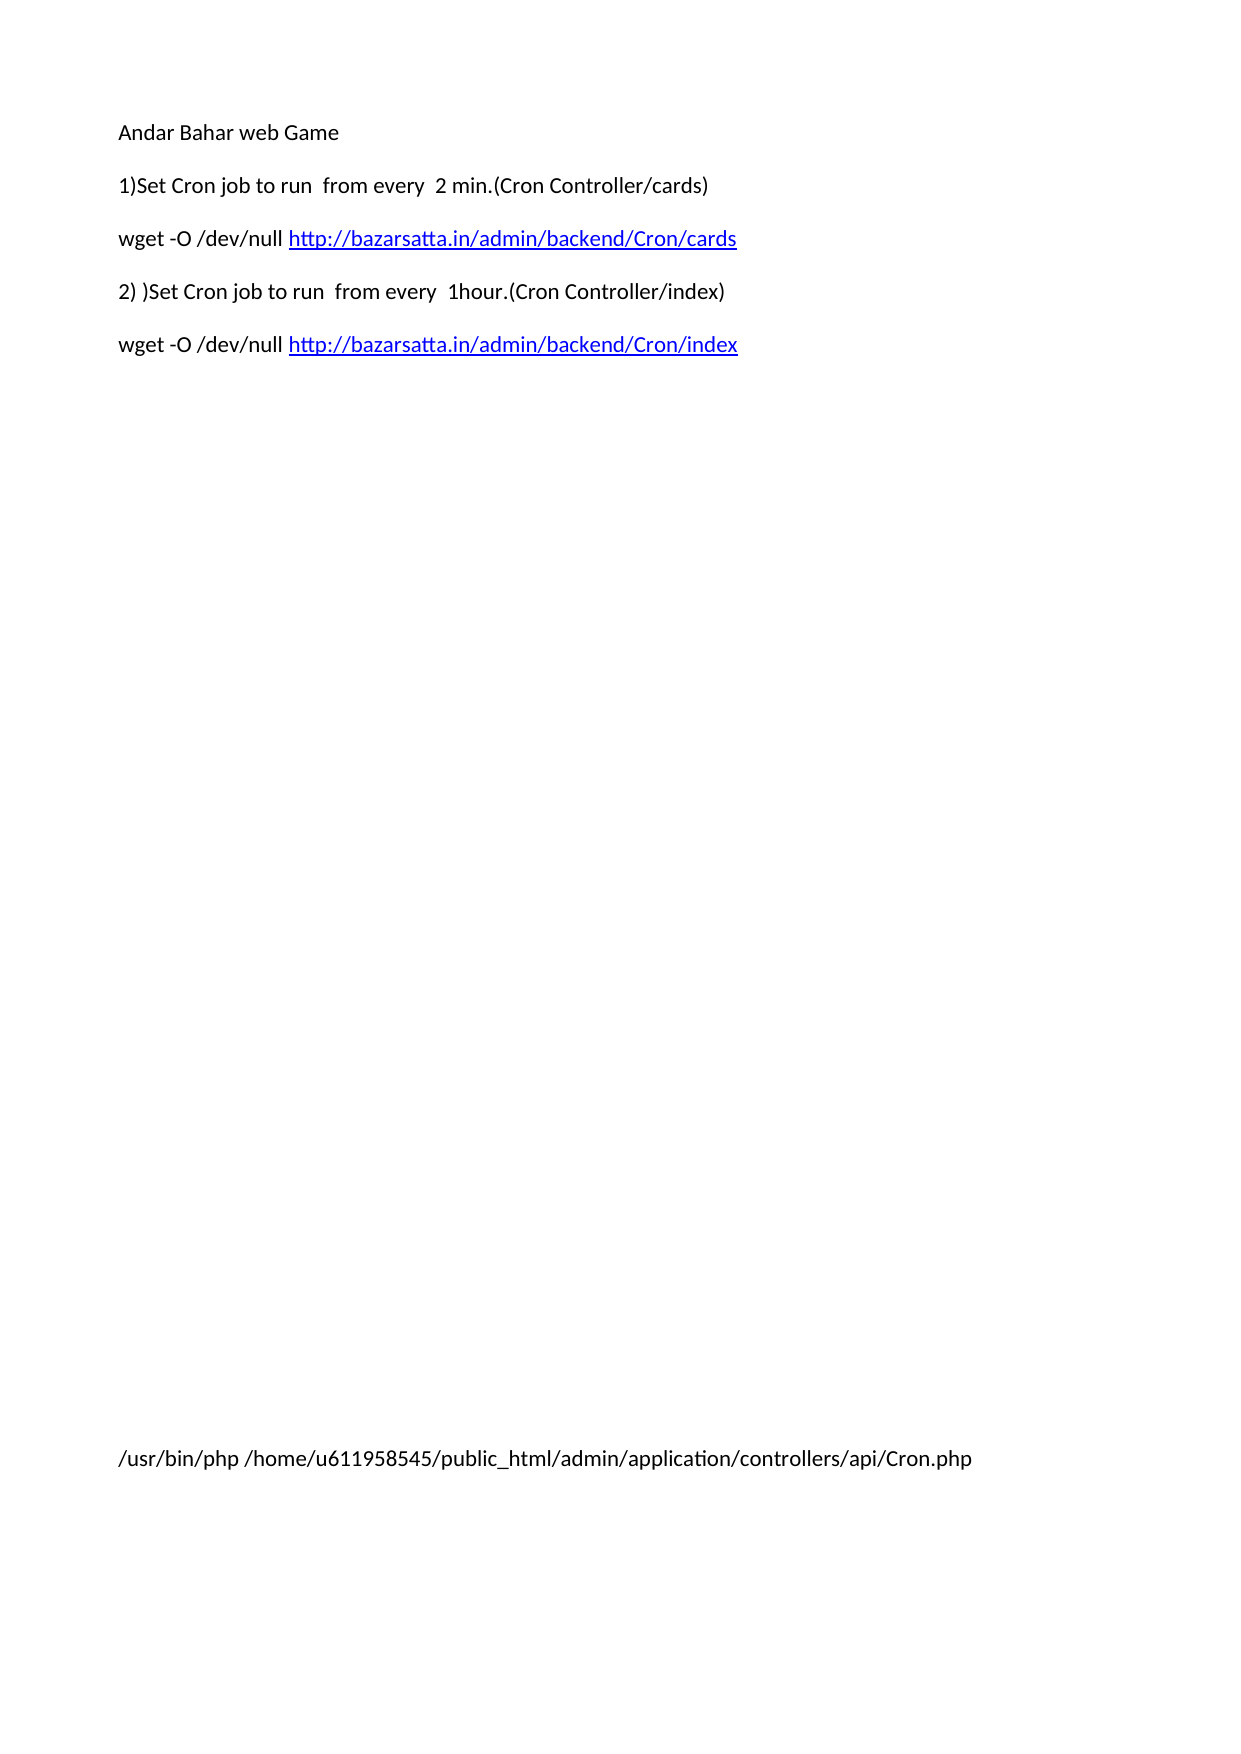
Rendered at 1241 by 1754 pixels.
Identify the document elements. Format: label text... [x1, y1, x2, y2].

text Andar Bahar web Game [118, 118, 1122, 146]
text 2) )Set Cron job to run from every 1hour.(Cron Controller/index) [118, 277, 1122, 305]
text /usr/bin/php /home/u611958545/public_html/admin/application/controllers/api/Cron.php [118, 1444, 1122, 1472]
text wget -O /dev/null http://bazarsatta.in/admin/backend/Cron/index [118, 330, 1122, 358]
text wget -O /dev/null http://bazarsatta.in/admin/backend/Cron/cards [118, 224, 1122, 252]
text 1)Set Cron job to run from every 2 min.(Cron Controller/cards) [118, 171, 1122, 199]
